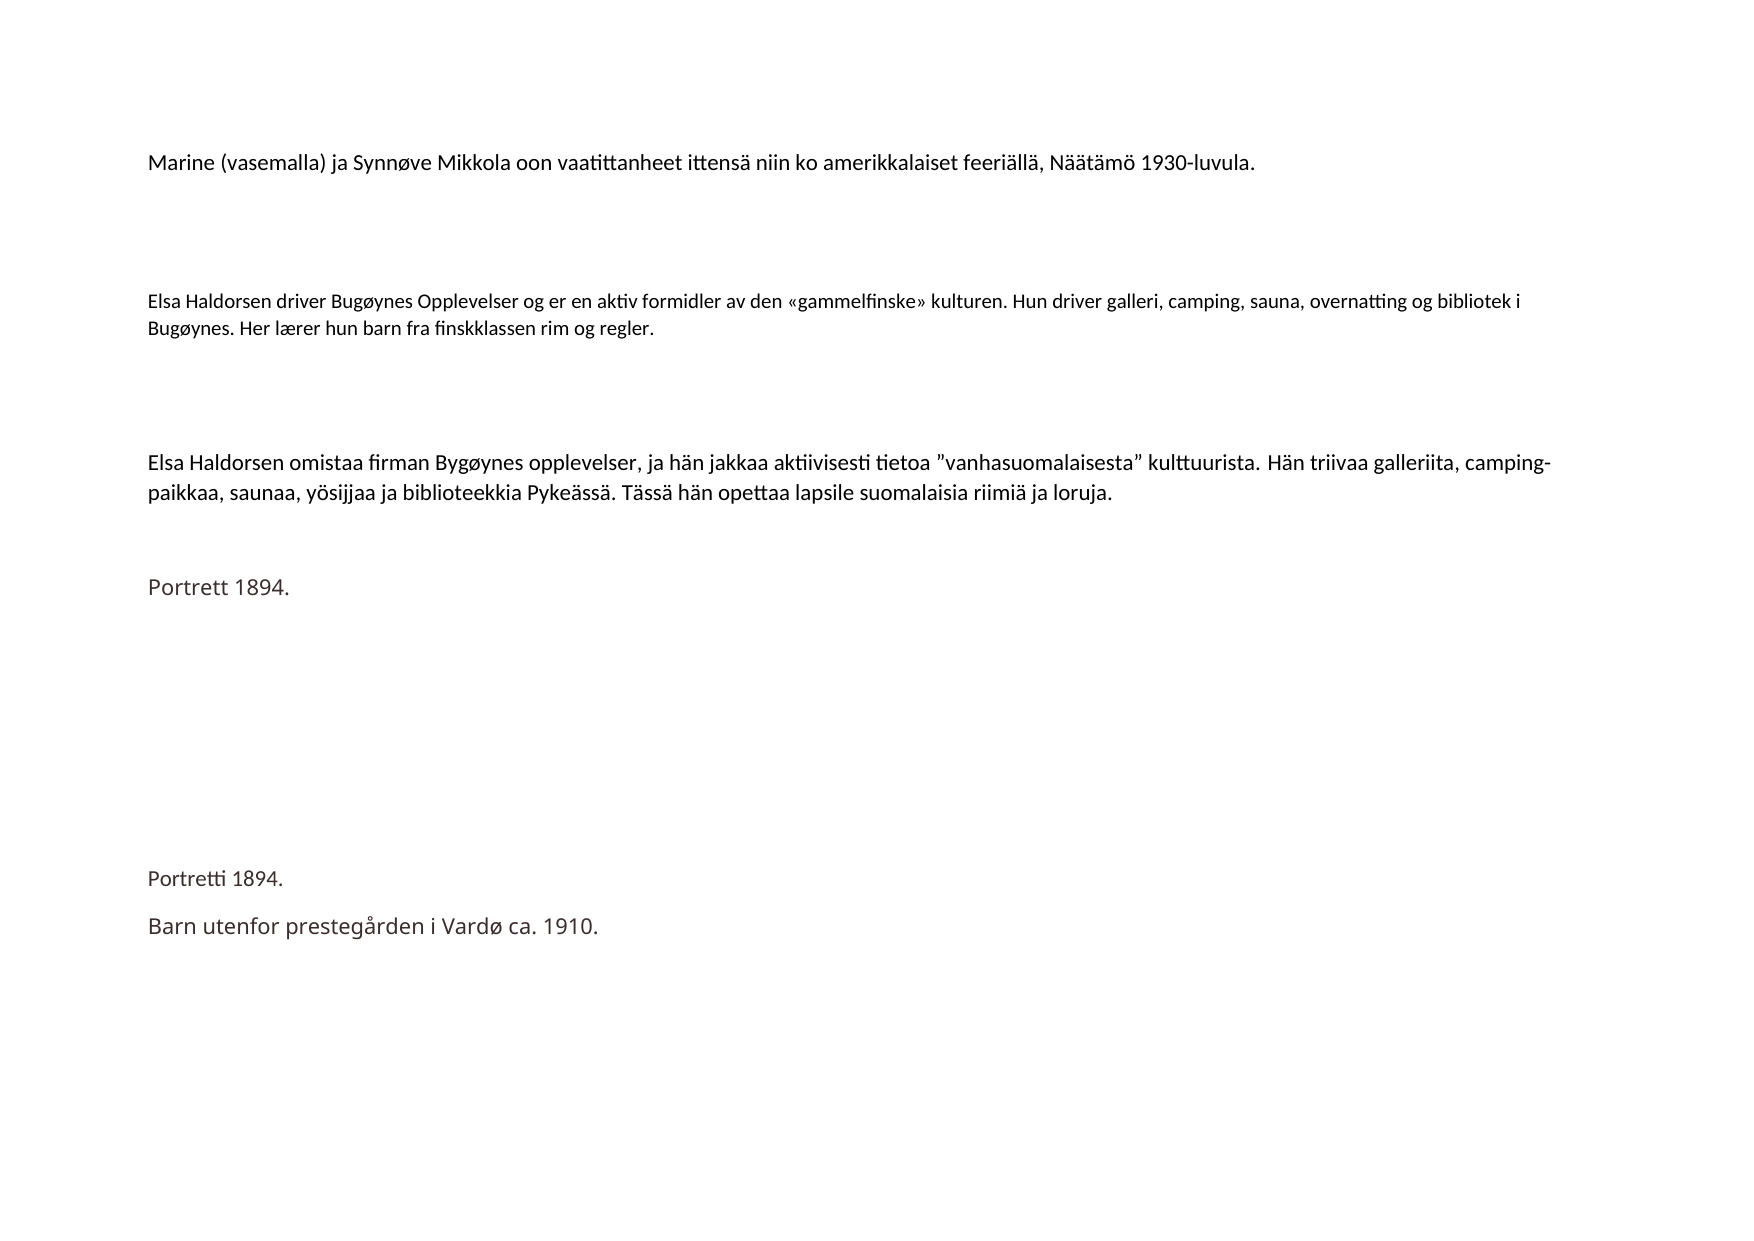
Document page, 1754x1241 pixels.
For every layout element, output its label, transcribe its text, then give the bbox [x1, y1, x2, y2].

text Portrett 1894. [148, 572, 1606, 602]
text Barn utenfor prestegården i Vardø ca. 1910. [148, 911, 1606, 941]
text Marine (vasemalla) ja Synnøve Mikkola oon vaatittanheet ittensä niin ko amerikkalaiset feeriällä, Näätämö 1930-luvula. [148, 148, 1606, 176]
text Portretti 1894. [148, 864, 1606, 892]
text Elsa Haldorsen driver Bugøynes Opplevelser og er en aktiv formidler av den «gammelfinske» kulturen. Hun driver galleri, camping, sauna, overnatting og bibliotek i Bugøynes. Her lærer hun barn fra finskklassen rim og regler. [148, 288, 1606, 341]
text Elsa Haldorsen omistaa firman Bygøynes opplevelser, ja hän jakkaa aktiivisesti tietoa ”vanhasuomalaisesta” kulttuurista. Hän triivaa galleriita, camping-paikkaa, saunaa, yösijjaa ja biblioteekkia Pykeässä. Tässä hän opettaa lapsile suomalaisia riimiä ja loruja. [148, 448, 1606, 506]
